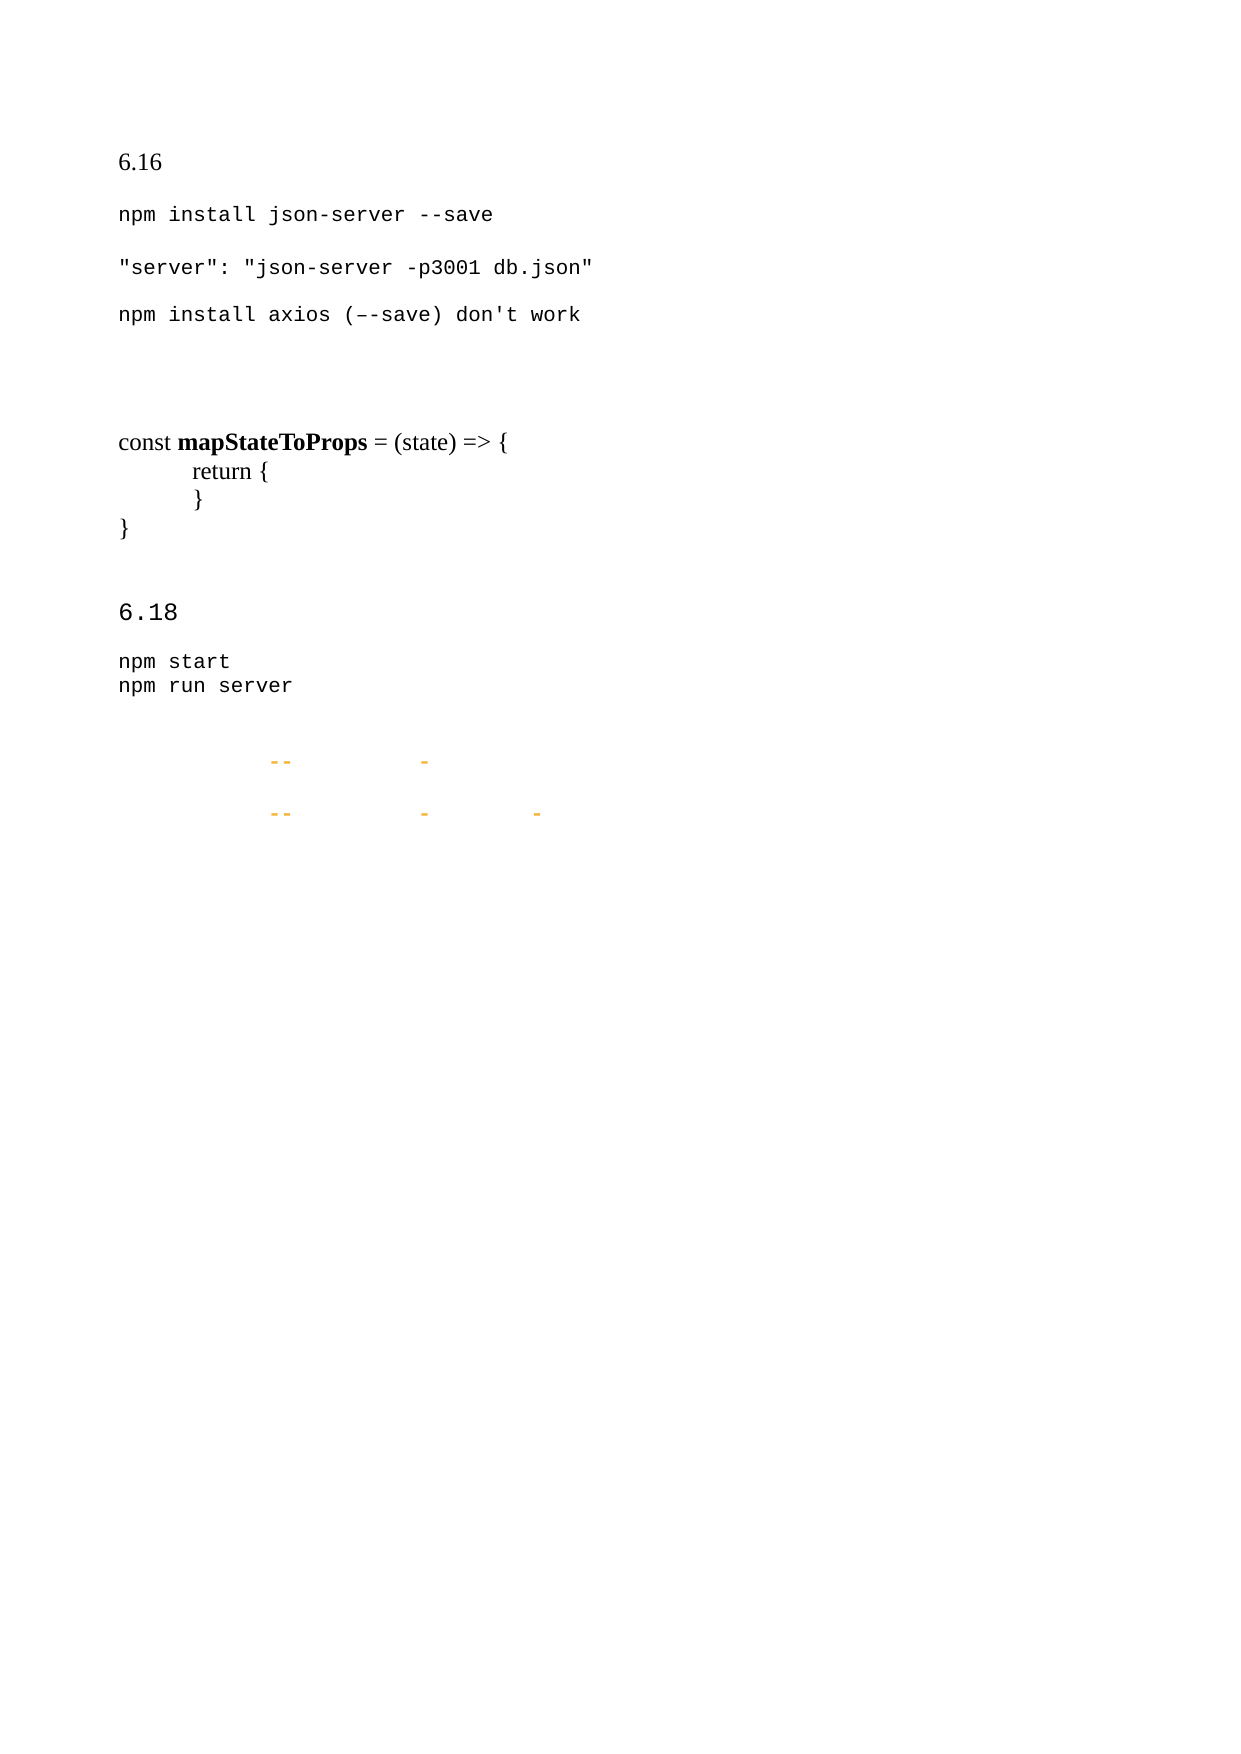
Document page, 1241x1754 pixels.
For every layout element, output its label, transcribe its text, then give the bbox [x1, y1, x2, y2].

text 6.18 [118, 599, 1122, 628]
text npm install json-server --save [118, 204, 1122, 228]
text } [118, 513, 1122, 542]
text const mapStateToProps = (state) => { [118, 427, 1122, 456]
text return { [118, 456, 1122, 484]
text npm run server [118, 675, 1122, 699]
text 6.16 [118, 147, 1122, 176]
text npm install --save redux-devtools-extension [118, 798, 1122, 827]
text npm install --save redux-thunk [118, 746, 1122, 774]
text npm install axios (–-save) don't work [118, 304, 1122, 328]
text "server": "json-server -p3001 db.json" [118, 257, 1122, 280]
text } [118, 484, 1122, 513]
text npm start [118, 652, 1122, 675]
text 6.17 [118, 375, 1122, 403]
